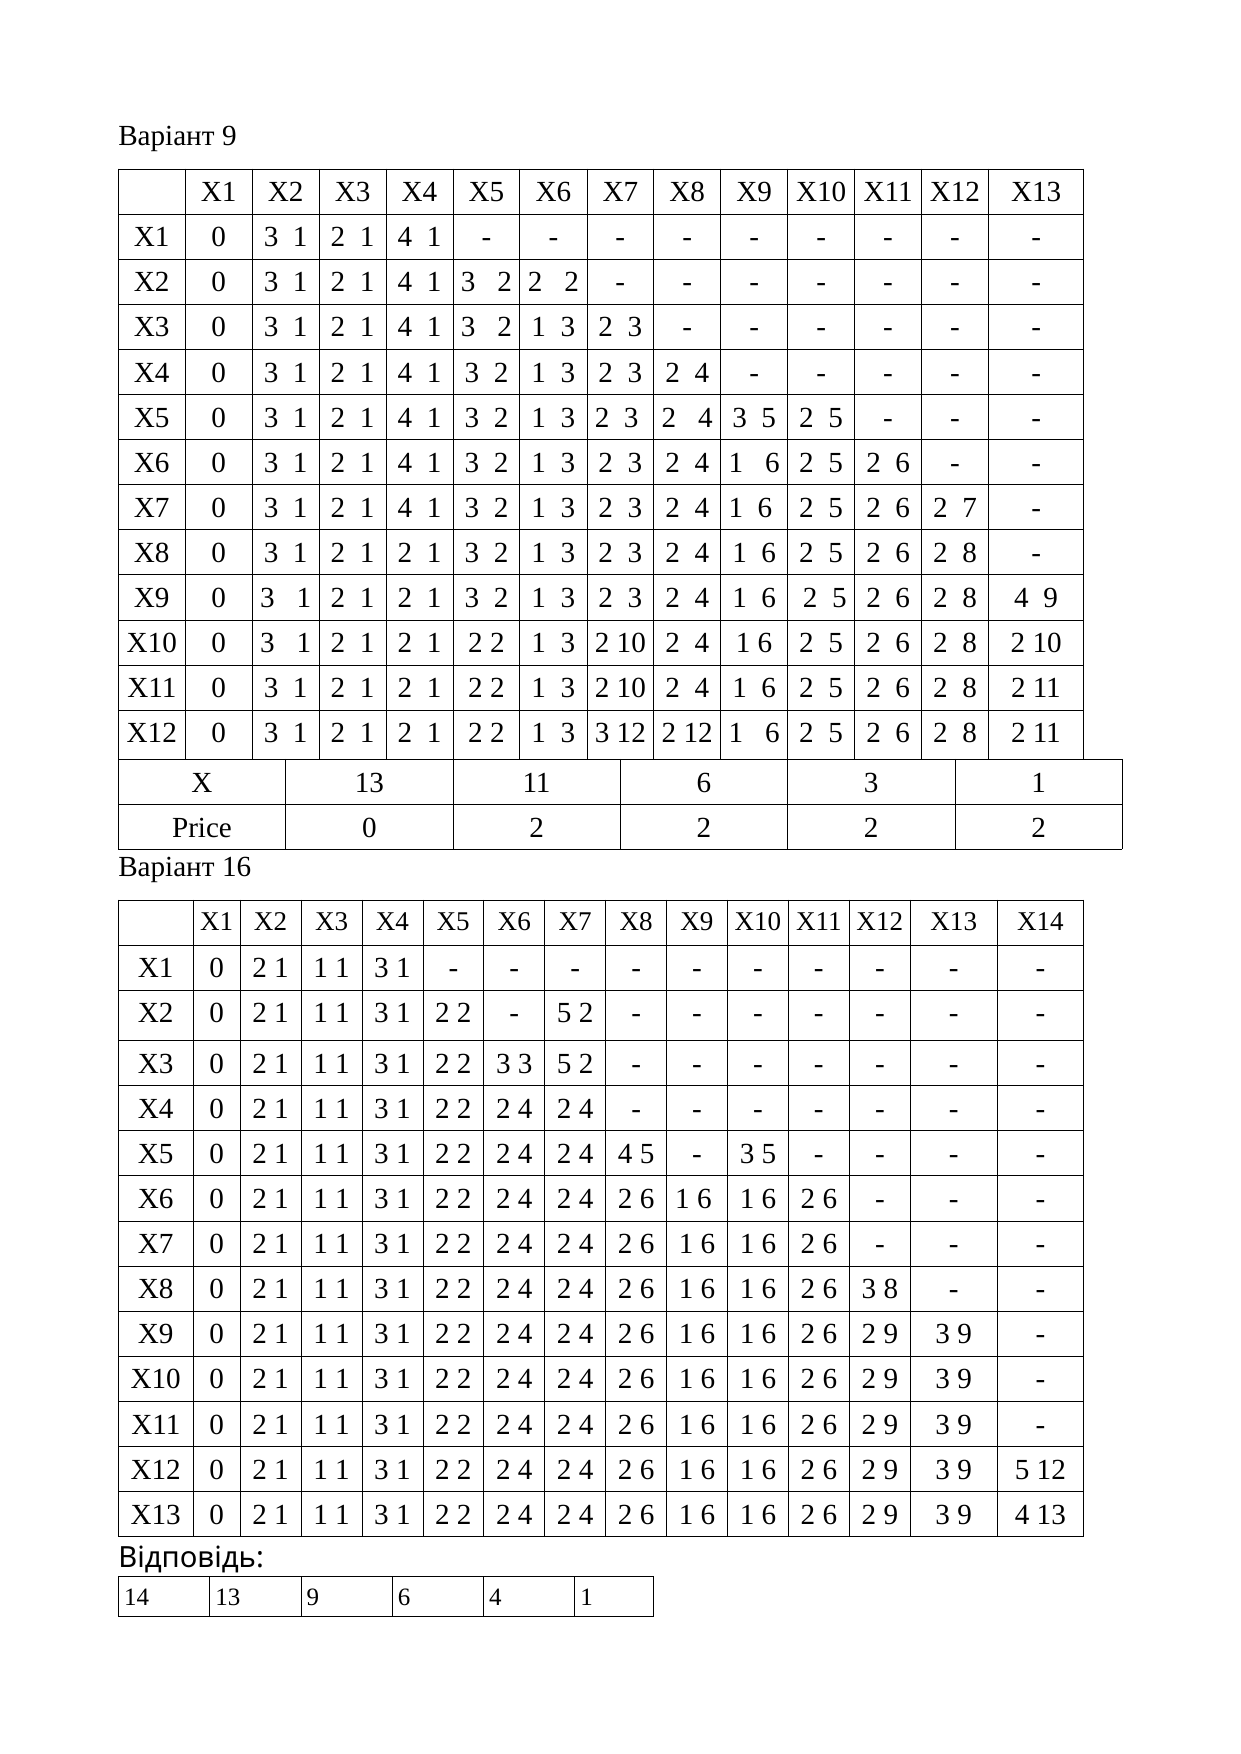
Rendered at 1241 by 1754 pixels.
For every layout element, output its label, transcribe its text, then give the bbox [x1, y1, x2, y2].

table_cell 2 6 [606, 1357, 666, 1401]
table_cell X11 [119, 1402, 193, 1446]
table_cell 2 2 [424, 1447, 483, 1491]
table_cell - [788, 350, 854, 394]
table_cell 2 4 [654, 530, 720, 574]
table_cell 2 4 [654, 350, 720, 394]
table_header X9 [667, 901, 727, 944]
table_header X8 [654, 170, 720, 213]
table_cell 2 3 [588, 395, 653, 439]
table_cell 2 5 [788, 666, 854, 710]
table_cell 1 3 [520, 350, 587, 394]
table_cell - [667, 1086, 727, 1130]
table_cell 2 6 [855, 575, 921, 619]
table_cell 0 [194, 1312, 240, 1356]
table_cell 1 6 [721, 621, 787, 664]
table_cell X10 [119, 621, 185, 664]
table_cell 2 10 [989, 621, 1083, 664]
table_cell 2 12 [654, 711, 720, 759]
table_header 11 [454, 760, 620, 804]
table_cell 4 1 [387, 305, 453, 349]
table_cell - [850, 1131, 910, 1175]
table_cell - [998, 946, 1083, 990]
table_cell 2 [621, 805, 787, 849]
table_cell 1 1 [302, 1086, 362, 1130]
table_header X10 [728, 901, 788, 944]
table_cell 0 [194, 1131, 240, 1175]
table_cell 4 1 [387, 440, 453, 484]
table_header Х14 [998, 901, 1083, 944]
table_cell X10 [119, 1357, 193, 1401]
table_cell X5 [119, 1131, 193, 1175]
table_cell 2 2 [424, 1402, 483, 1446]
table_cell 0 [186, 485, 252, 529]
table_cell 3 1 [253, 305, 319, 349]
table_cell 1 3 [520, 575, 587, 619]
table_header 6 [393, 1577, 483, 1616]
table_cell - [588, 215, 653, 259]
table_cell 2 2 [454, 666, 519, 710]
table_cell 2 4 [484, 1267, 544, 1311]
table_cell 0 [186, 260, 252, 304]
table_cell - [654, 305, 720, 349]
table_cell 2 10 [588, 621, 653, 664]
table_cell 1 6 [667, 1402, 727, 1446]
table_cell X8 [119, 1267, 193, 1311]
table_header X6 [520, 170, 587, 213]
table_cell 2 4 [545, 1176, 605, 1221]
table_cell - [911, 1041, 997, 1085]
table_cell - [855, 260, 921, 304]
table_cell 0 [194, 1086, 240, 1130]
table_cell 0 [194, 1267, 240, 1311]
table_cell X7 [119, 485, 185, 529]
table_cell 2 4 [545, 1131, 605, 1175]
table_header 4 [484, 1577, 574, 1616]
table_cell 0 [186, 621, 252, 664]
table_cell - [850, 1176, 910, 1221]
table_cell 2 8 [922, 666, 988, 710]
table_cell 1 6 [667, 1267, 727, 1311]
table_cell 4 9 [989, 575, 1083, 619]
table_cell - [911, 1131, 997, 1175]
table_cell - [855, 395, 921, 439]
table_cell 2 8 [922, 711, 988, 759]
table_cell 2 6 [789, 1222, 849, 1266]
table_cell - [667, 991, 727, 1040]
table_cell 5 2 [545, 1041, 605, 1085]
table_cell 1 1 [302, 1357, 362, 1401]
table_header X10 [788, 170, 854, 213]
table_header X12 [850, 901, 910, 944]
table_cell X12 [119, 711, 185, 759]
table_cell 2 4 [545, 1086, 605, 1130]
table_cell 0 [186, 305, 252, 349]
table_cell 2 1 [387, 575, 453, 619]
table_cell X1 [119, 215, 185, 259]
table_cell - [667, 1041, 727, 1085]
table_header X7 [588, 170, 653, 213]
table_cell 2 6 [606, 1267, 666, 1311]
table_cell 1 6 [728, 1447, 788, 1491]
table_cell 0 [194, 1041, 240, 1085]
table_header X6 [484, 901, 544, 944]
text Варіант 16 [118, 850, 1122, 883]
table_cell 1 6 [728, 1222, 788, 1266]
table_cell 2 4 [654, 666, 720, 710]
table_cell - [998, 991, 1083, 1040]
table_cell 3 1 [253, 711, 319, 759]
table_cell 3 5 [721, 395, 787, 439]
table_cell - [721, 215, 787, 259]
table_cell 1 3 [520, 305, 587, 349]
table_header 13 [286, 760, 453, 804]
table_cell 2 5 [788, 711, 854, 759]
table_header 14 [119, 1577, 209, 1616]
table_cell 2 11 [989, 711, 1083, 759]
table_cell 2 3 [588, 530, 653, 574]
table_cell 2 3 [588, 575, 653, 619]
table_cell 2 1 [320, 350, 386, 394]
table_cell - [922, 215, 988, 259]
table_cell 3 9 [911, 1447, 997, 1491]
table_cell - [998, 1131, 1083, 1175]
table_cell 1 6 [667, 1492, 727, 1536]
table_cell 2 11 [989, 666, 1083, 710]
table_cell 1 3 [520, 666, 587, 710]
table_cell Х13 [119, 1492, 193, 1536]
table_cell 2 3 [588, 440, 653, 484]
table_cell - [850, 1041, 910, 1085]
table_header X1 [194, 901, 240, 944]
table_cell 1 6 [728, 1402, 788, 1446]
table_cell - [728, 1041, 788, 1085]
table_cell 1 1 [302, 946, 362, 990]
table_cell 2 6 [855, 666, 921, 710]
table_cell 1 6 [721, 575, 787, 619]
table_cell X4 [119, 350, 185, 394]
table_cell 3 1 [253, 395, 319, 439]
table_cell - [789, 1131, 849, 1175]
table_cell - [922, 305, 988, 349]
table_cell 2 5 [788, 575, 854, 619]
table_cell X2 [119, 260, 185, 304]
table_cell 4 1 [387, 350, 453, 394]
table_header 1 [956, 760, 1122, 804]
table_cell 2 1 [241, 1176, 301, 1221]
table_cell 2 1 [241, 1447, 301, 1491]
table_header X [119, 760, 285, 804]
table_cell 0 [194, 1447, 240, 1491]
table_cell - [855, 215, 921, 259]
table_cell 3 1 [363, 1086, 423, 1130]
table_cell 3 1 [253, 440, 319, 484]
table_cell 2 1 [320, 621, 386, 664]
table_cell 3 9 [911, 1357, 997, 1401]
table_cell 1 6 [728, 1176, 788, 1221]
table_cell - [654, 260, 720, 304]
table_header X4 [387, 170, 453, 213]
table_cell 3 1 [253, 666, 319, 710]
table_cell - [911, 1086, 997, 1130]
table_cell 2 5 [788, 485, 854, 529]
table_cell 2 1 [241, 1041, 301, 1085]
table_cell - [998, 1086, 1083, 1130]
table_cell X6 [119, 1176, 193, 1221]
table_cell 2 6 [855, 621, 921, 664]
table_cell 2 4 [484, 1492, 544, 1536]
table_cell 2 9 [850, 1312, 910, 1356]
table_cell X9 [119, 1312, 193, 1356]
table_cell 0 [186, 711, 252, 759]
table_cell 2 6 [606, 1447, 666, 1491]
table_cell 2 1 [241, 991, 301, 1040]
table_cell - [728, 1086, 788, 1130]
table_cell - [998, 1041, 1083, 1085]
table_cell 2 5 [788, 621, 854, 664]
table_cell - [667, 1131, 727, 1175]
table_cell 2 9 [850, 1402, 910, 1446]
table_cell X11 [119, 666, 185, 710]
table_cell 1 3 [520, 485, 587, 529]
table_cell 2 6 [855, 530, 921, 574]
table_header 3 [788, 760, 955, 804]
table_cell 1 6 [728, 1312, 788, 1356]
table_cell 2 1 [387, 666, 453, 710]
table_cell 3 1 [363, 1357, 423, 1401]
table_cell 3 1 [253, 621, 319, 664]
table_cell 2 5 [788, 440, 854, 484]
table_cell 3 1 [363, 1402, 423, 1446]
table_header X13 [911, 901, 997, 944]
table_cell 2 4 [654, 485, 720, 529]
table_cell - [989, 350, 1083, 394]
table_cell - [922, 395, 988, 439]
table_cell 1 1 [302, 1312, 362, 1356]
table_cell 5 12 [998, 1447, 1083, 1491]
table_cell - [850, 1086, 910, 1130]
table_cell 0 [194, 1492, 240, 1536]
table_cell 2 8 [922, 621, 988, 664]
table_cell 3 12 [588, 711, 653, 759]
table_cell - [850, 991, 910, 1040]
table_cell - [728, 946, 788, 990]
table_cell 1 3 [520, 440, 587, 484]
table_cell - [789, 1086, 849, 1130]
table_cell - [922, 350, 988, 394]
table_cell X6 [119, 440, 185, 484]
table_cell 3 2 [454, 350, 519, 394]
table_cell - [721, 350, 787, 394]
table_cell 2 3 [588, 350, 653, 394]
table_cell 2 2 [424, 1222, 483, 1266]
table_cell 3 2 [454, 440, 519, 484]
table_cell 2 4 [545, 1492, 605, 1536]
table_cell 3 3 [484, 1041, 544, 1085]
table_cell 2 1 [241, 1492, 301, 1536]
table_cell 2 6 [855, 711, 921, 759]
table_cell X12 [119, 1447, 193, 1491]
table_cell 1 6 [667, 1447, 727, 1491]
table_cell - [606, 991, 666, 1040]
table_cell 2 9 [850, 1492, 910, 1536]
table_cell - [998, 1312, 1083, 1356]
table_cell 2 5 [788, 395, 854, 439]
table_cell 2 6 [789, 1402, 849, 1446]
table_cell - [520, 215, 587, 259]
table_cell - [989, 260, 1083, 304]
table_cell 2 7 [922, 485, 988, 529]
table_cell 3 1 [363, 1041, 423, 1085]
table_cell 2 1 [320, 260, 386, 304]
table_cell 2 4 [545, 1402, 605, 1446]
table_header X4 [363, 901, 423, 944]
table_cell 2 [788, 805, 955, 849]
text Відповідь: [118, 1536, 1122, 1576]
table_cell 2 1 [320, 305, 386, 349]
table_header X9 [721, 170, 787, 213]
table_cell 0 [194, 991, 240, 1040]
table_cell - [788, 260, 854, 304]
table_cell 3 2 [454, 530, 519, 574]
table_cell 3 1 [363, 1176, 423, 1221]
table_cell 2 2 [424, 1131, 483, 1175]
table_cell 2 1 [320, 485, 386, 529]
table_cell 2 4 [654, 440, 720, 484]
table_cell 2 6 [789, 1176, 849, 1221]
table_cell 3 9 [911, 1402, 997, 1446]
table_cell - [850, 1222, 910, 1266]
table_cell - [721, 260, 787, 304]
table_cell 3 1 [253, 575, 319, 619]
table_cell 0 [186, 530, 252, 574]
table_cell 2 2 [424, 1176, 483, 1221]
table_cell 3 2 [454, 575, 519, 619]
table_cell 1 1 [302, 991, 362, 1040]
table_cell - [484, 946, 544, 990]
table_cell X7 [119, 1222, 193, 1266]
table_cell - [588, 260, 653, 304]
table_cell - [989, 485, 1083, 529]
table_cell 2 1 [387, 621, 453, 664]
table_cell - [922, 260, 988, 304]
table_cell 3 1 [253, 260, 319, 304]
table_cell - [998, 1402, 1083, 1446]
table_cell 2 3 [588, 305, 653, 349]
table_cell 2 [454, 805, 620, 849]
table_cell X1 [119, 946, 193, 990]
table_cell - [728, 991, 788, 1040]
table_cell - [606, 946, 666, 990]
table_cell 1 1 [302, 1041, 362, 1085]
table_cell 2 1 [320, 575, 386, 619]
table_cell 2 5 [788, 530, 854, 574]
table_cell 2 1 [241, 1131, 301, 1175]
table_cell 2 4 [654, 621, 720, 664]
table_cell 3 9 [911, 1312, 997, 1356]
table_cell 1 3 [520, 711, 587, 759]
table_cell 2 1 [241, 1402, 301, 1446]
table_cell 1 6 [728, 1492, 788, 1536]
table_cell 0 [194, 946, 240, 990]
table_cell 2 4 [484, 1357, 544, 1401]
table_cell 2 1 [387, 530, 453, 574]
table_cell 1 6 [721, 440, 787, 484]
table_cell 2 4 [484, 1312, 544, 1356]
table_cell 2 4 [654, 575, 720, 619]
table_cell 3 1 [363, 1131, 423, 1175]
table_header X1 [186, 170, 252, 213]
table_cell 2 4 [654, 395, 720, 439]
table_cell 2 1 [241, 1312, 301, 1356]
table_header X11 [855, 170, 921, 213]
table_cell 1 6 [728, 1267, 788, 1311]
table_cell 3 9 [911, 1492, 997, 1536]
table_cell 2 1 [320, 530, 386, 574]
table_cell 1 1 [302, 1222, 362, 1266]
table_header X7 [545, 901, 605, 944]
table_cell 2 4 [484, 1402, 544, 1446]
table_cell X5 [119, 395, 185, 439]
table_cell 4 1 [387, 485, 453, 529]
table_cell 2 3 [588, 485, 653, 529]
table_cell - [911, 1222, 997, 1266]
table_cell X4 [119, 1086, 193, 1130]
table_header 13 [210, 1577, 301, 1616]
table_cell 1 1 [302, 1402, 362, 1446]
table_cell - [850, 946, 910, 990]
table_header X5 [454, 170, 519, 213]
table_cell - [989, 440, 1083, 484]
table_cell 0 [186, 215, 252, 259]
table_cell 4 5 [606, 1131, 666, 1175]
table_cell 3 1 [253, 485, 319, 529]
table_cell 0 [186, 395, 252, 439]
table_cell - [721, 305, 787, 349]
table_cell 3 1 [253, 530, 319, 574]
table_cell - [606, 1086, 666, 1130]
table_cell - [855, 350, 921, 394]
table_header [119, 170, 185, 213]
table_cell 0 [194, 1357, 240, 1401]
table_cell 2 6 [789, 1492, 849, 1536]
table_cell 2 4 [484, 1176, 544, 1221]
table_cell 3 1 [363, 1267, 423, 1311]
table_cell - [789, 991, 849, 1040]
table_cell 2 1 [387, 711, 453, 759]
table_cell 1 1 [302, 1447, 362, 1491]
table_cell 2 4 [545, 1267, 605, 1311]
table_cell X8 [119, 530, 185, 574]
table_header X2 [241, 901, 301, 944]
table_cell 2 6 [606, 1402, 666, 1446]
table_cell 1 6 [667, 1222, 727, 1266]
table_header X11 [789, 901, 849, 944]
table_header X8 [606, 901, 666, 944]
table_cell 2 6 [606, 1312, 666, 1356]
table_cell 2 4 [484, 1086, 544, 1130]
table_cell - [989, 305, 1083, 349]
table_cell 3 1 [253, 215, 319, 259]
table_cell 4 1 [387, 215, 453, 259]
table_cell - [989, 395, 1083, 439]
table_cell 2 2 [520, 260, 587, 304]
table_cell 3 1 [363, 1222, 423, 1266]
table_cell 3 5 [728, 1131, 788, 1175]
table_cell - [606, 1041, 666, 1085]
table_cell - [998, 1176, 1083, 1221]
table_cell - [788, 305, 854, 349]
table_cell 3 2 [454, 260, 519, 304]
table_cell 2 4 [545, 1222, 605, 1266]
table_cell 3 1 [363, 1447, 423, 1491]
table_header 1 [575, 1577, 653, 1616]
table_cell - [788, 215, 854, 259]
table_header X5 [424, 901, 483, 944]
table_cell X3 [119, 305, 185, 349]
text Варіант 9 [118, 118, 1122, 152]
table_cell 2 2 [424, 991, 483, 1040]
table_cell - [855, 305, 921, 349]
table_cell 1 1 [302, 1267, 362, 1311]
table_cell 3 1 [363, 946, 423, 990]
table_cell 1 6 [721, 711, 787, 759]
table_cell 2 6 [855, 485, 921, 529]
table_cell - [454, 215, 519, 259]
table_cell 2 1 [241, 1086, 301, 1130]
table_cell 2 1 [320, 395, 386, 439]
table_cell 2 6 [606, 1222, 666, 1266]
table_cell 2 2 [424, 1492, 483, 1536]
table_cell 0 [194, 1402, 240, 1446]
table_cell 2 1 [320, 666, 386, 710]
table_cell 0 [286, 805, 453, 849]
table_cell - [989, 530, 1083, 574]
table_cell 2 6 [855, 440, 921, 484]
table_cell 2 2 [424, 1041, 483, 1085]
table_cell 0 [194, 1176, 240, 1221]
table_cell X3 [119, 1041, 193, 1085]
table_cell - [789, 946, 849, 990]
table_cell 2 10 [588, 666, 653, 710]
table_cell - [989, 215, 1083, 259]
table_cell 2 1 [241, 946, 301, 990]
table_cell 0 [186, 666, 252, 710]
table_cell 2 4 [484, 1222, 544, 1266]
table_header [119, 901, 193, 944]
table_cell 2 1 [320, 440, 386, 484]
table_cell 3 1 [363, 991, 423, 1040]
table_cell 2 [956, 805, 1122, 849]
table_cell - [545, 946, 605, 990]
table_cell 1 3 [520, 621, 587, 664]
table_cell 3 8 [850, 1267, 910, 1311]
table_cell 2 6 [606, 1492, 666, 1536]
table_cell 2 4 [545, 1447, 605, 1491]
table_cell - [998, 1267, 1083, 1311]
table_cell 1 1 [302, 1492, 362, 1536]
table_cell 0 [186, 350, 252, 394]
table_cell X9 [119, 575, 185, 619]
table_cell 3 2 [454, 485, 519, 529]
table_cell - [484, 991, 544, 1040]
table_cell 1 3 [520, 530, 587, 574]
table_cell 2 2 [424, 1357, 483, 1401]
table_cell 2 6 [789, 1267, 849, 1311]
table_cell 1 1 [302, 1131, 362, 1175]
table_cell 4 1 [387, 395, 453, 439]
table_cell 1 6 [667, 1357, 727, 1401]
table_header 6 [621, 760, 787, 804]
table_cell 3 1 [253, 350, 319, 394]
table_cell 2 1 [241, 1267, 301, 1311]
table_cell 2 8 [922, 575, 988, 619]
table_cell 5 2 [545, 991, 605, 1040]
table_cell - [911, 991, 997, 1040]
table_cell 1 6 [667, 1176, 727, 1221]
table_cell X2 [119, 991, 193, 1040]
table_cell 2 1 [320, 711, 386, 759]
table_cell 1 6 [721, 485, 787, 529]
table_cell 0 [194, 1222, 240, 1266]
table_cell 3 2 [454, 305, 519, 349]
table_cell 1 6 [721, 530, 787, 574]
table_cell 2 6 [789, 1357, 849, 1401]
table_cell 2 2 [424, 1312, 483, 1356]
table_cell 3 1 [363, 1312, 423, 1356]
table_cell 2 9 [850, 1447, 910, 1491]
table_cell 0 [186, 575, 252, 619]
table_cell 4 13 [998, 1492, 1083, 1536]
table_cell 2 6 [606, 1176, 666, 1221]
table_cell 2 4 [484, 1131, 544, 1175]
table_cell - [424, 946, 483, 990]
table_cell - [998, 1222, 1083, 1266]
table_header X3 [320, 170, 386, 213]
table_cell 2 2 [454, 711, 519, 759]
table_cell 1 1 [302, 1176, 362, 1221]
table_cell 2 4 [545, 1357, 605, 1401]
table_header X12 [922, 170, 988, 213]
table_cell - [911, 1176, 997, 1221]
table_cell 0 [186, 440, 252, 484]
table_cell 2 2 [454, 621, 519, 664]
table_cell 2 4 [545, 1312, 605, 1356]
table_header 9 [302, 1577, 392, 1616]
table_cell 1 6 [721, 666, 787, 710]
table_cell 2 9 [850, 1357, 910, 1401]
table_cell 2 2 [424, 1086, 483, 1130]
table_cell 2 1 [320, 215, 386, 259]
table_cell - [789, 1041, 849, 1085]
table_cell - [654, 215, 720, 259]
table_cell 2 8 [922, 530, 988, 574]
table_cell Price [119, 805, 285, 849]
table_cell 1 6 [667, 1312, 727, 1356]
table_cell 2 1 [241, 1357, 301, 1401]
table_cell - [911, 946, 997, 990]
table_cell - [911, 1267, 997, 1311]
table_cell - [922, 440, 988, 484]
table_cell 4 1 [387, 260, 453, 304]
table_cell 1 3 [520, 395, 587, 439]
table_cell 1 6 [728, 1357, 788, 1401]
table_cell 2 1 [241, 1222, 301, 1266]
table_cell 3 1 [363, 1492, 423, 1536]
table_cell 3 2 [454, 395, 519, 439]
table_cell 2 6 [789, 1312, 849, 1356]
table_header X3 [302, 901, 362, 944]
table_cell 2 4 [484, 1447, 544, 1491]
table_header X2 [253, 170, 319, 213]
table_header X13 [989, 170, 1083, 213]
table_cell - [667, 946, 727, 990]
table_cell 2 6 [789, 1447, 849, 1491]
table_cell - [998, 1357, 1083, 1401]
table_cell 2 2 [424, 1267, 483, 1311]
